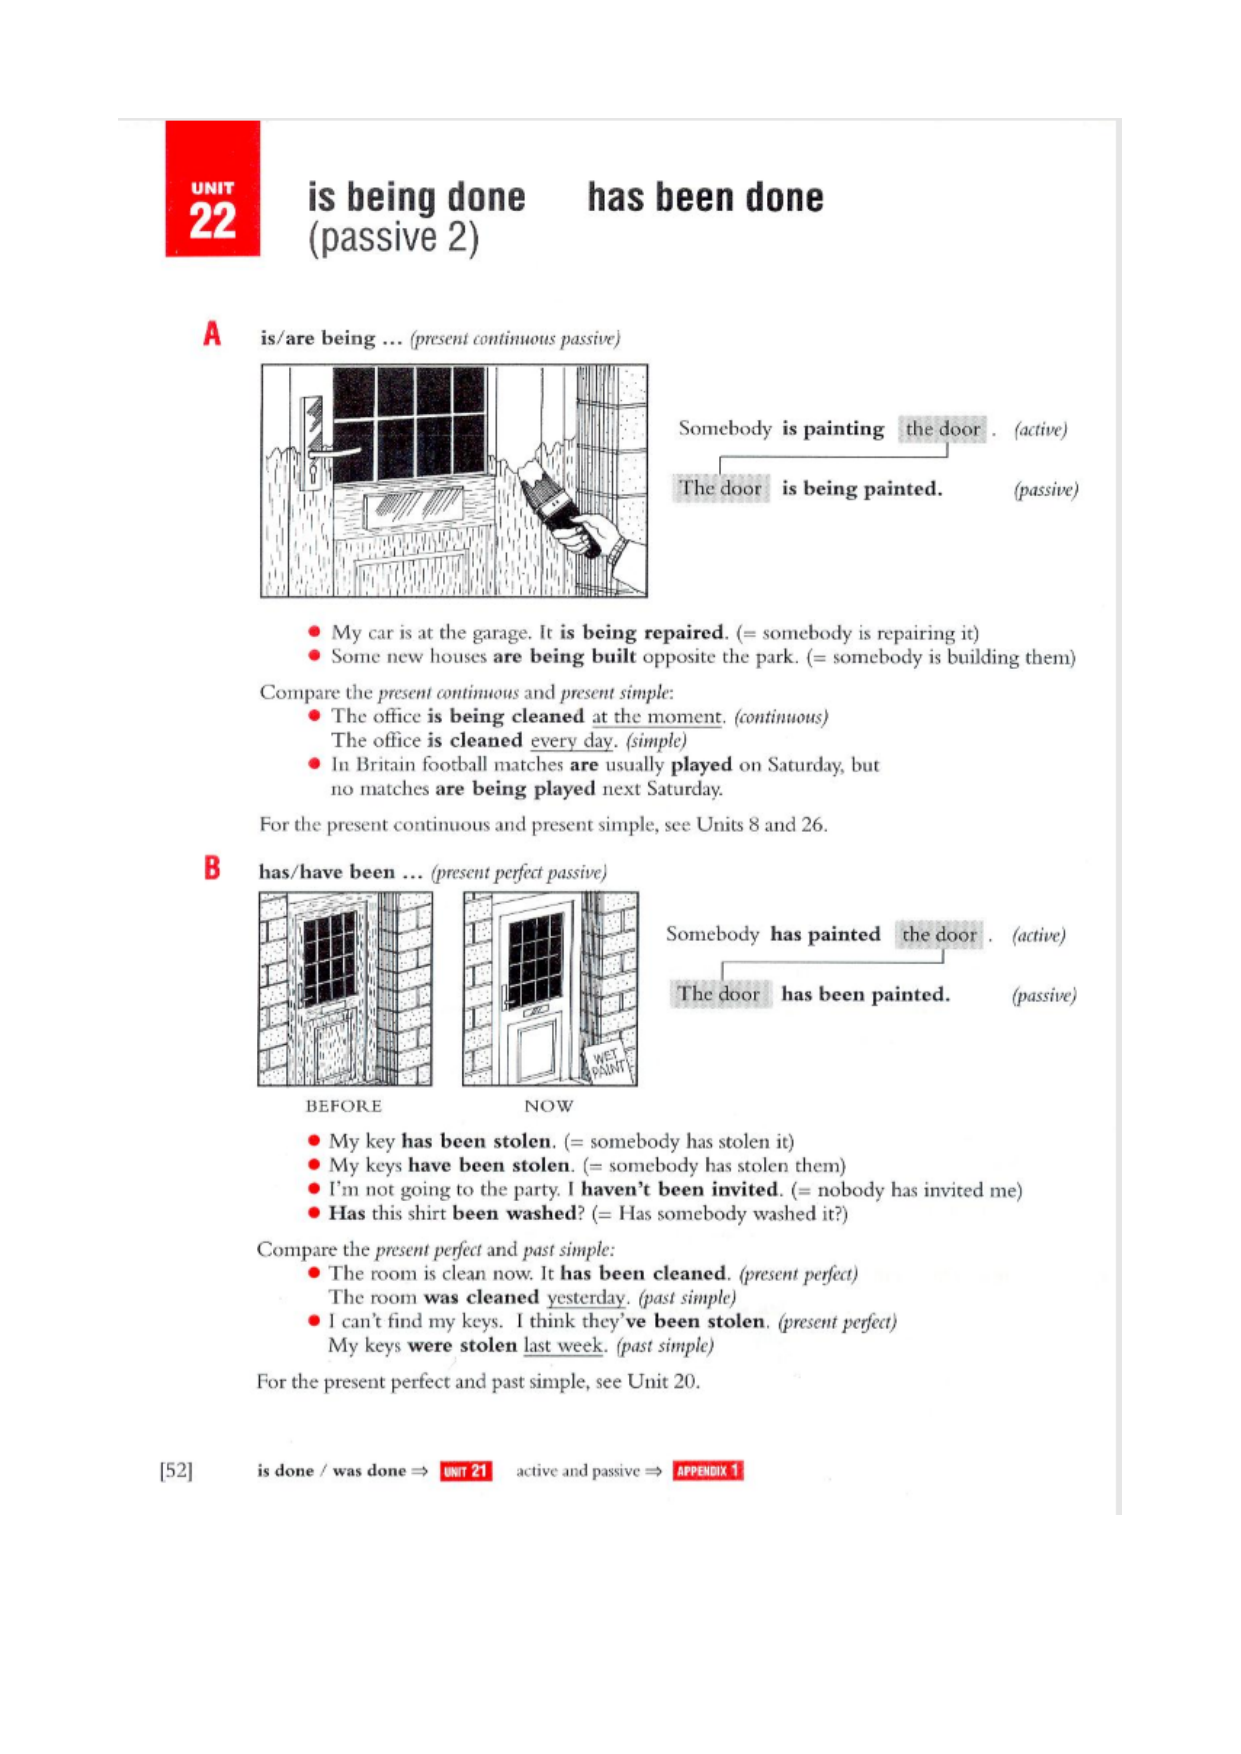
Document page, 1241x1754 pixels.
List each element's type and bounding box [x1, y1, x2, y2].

picture [118, 118, 1122, 1515]
